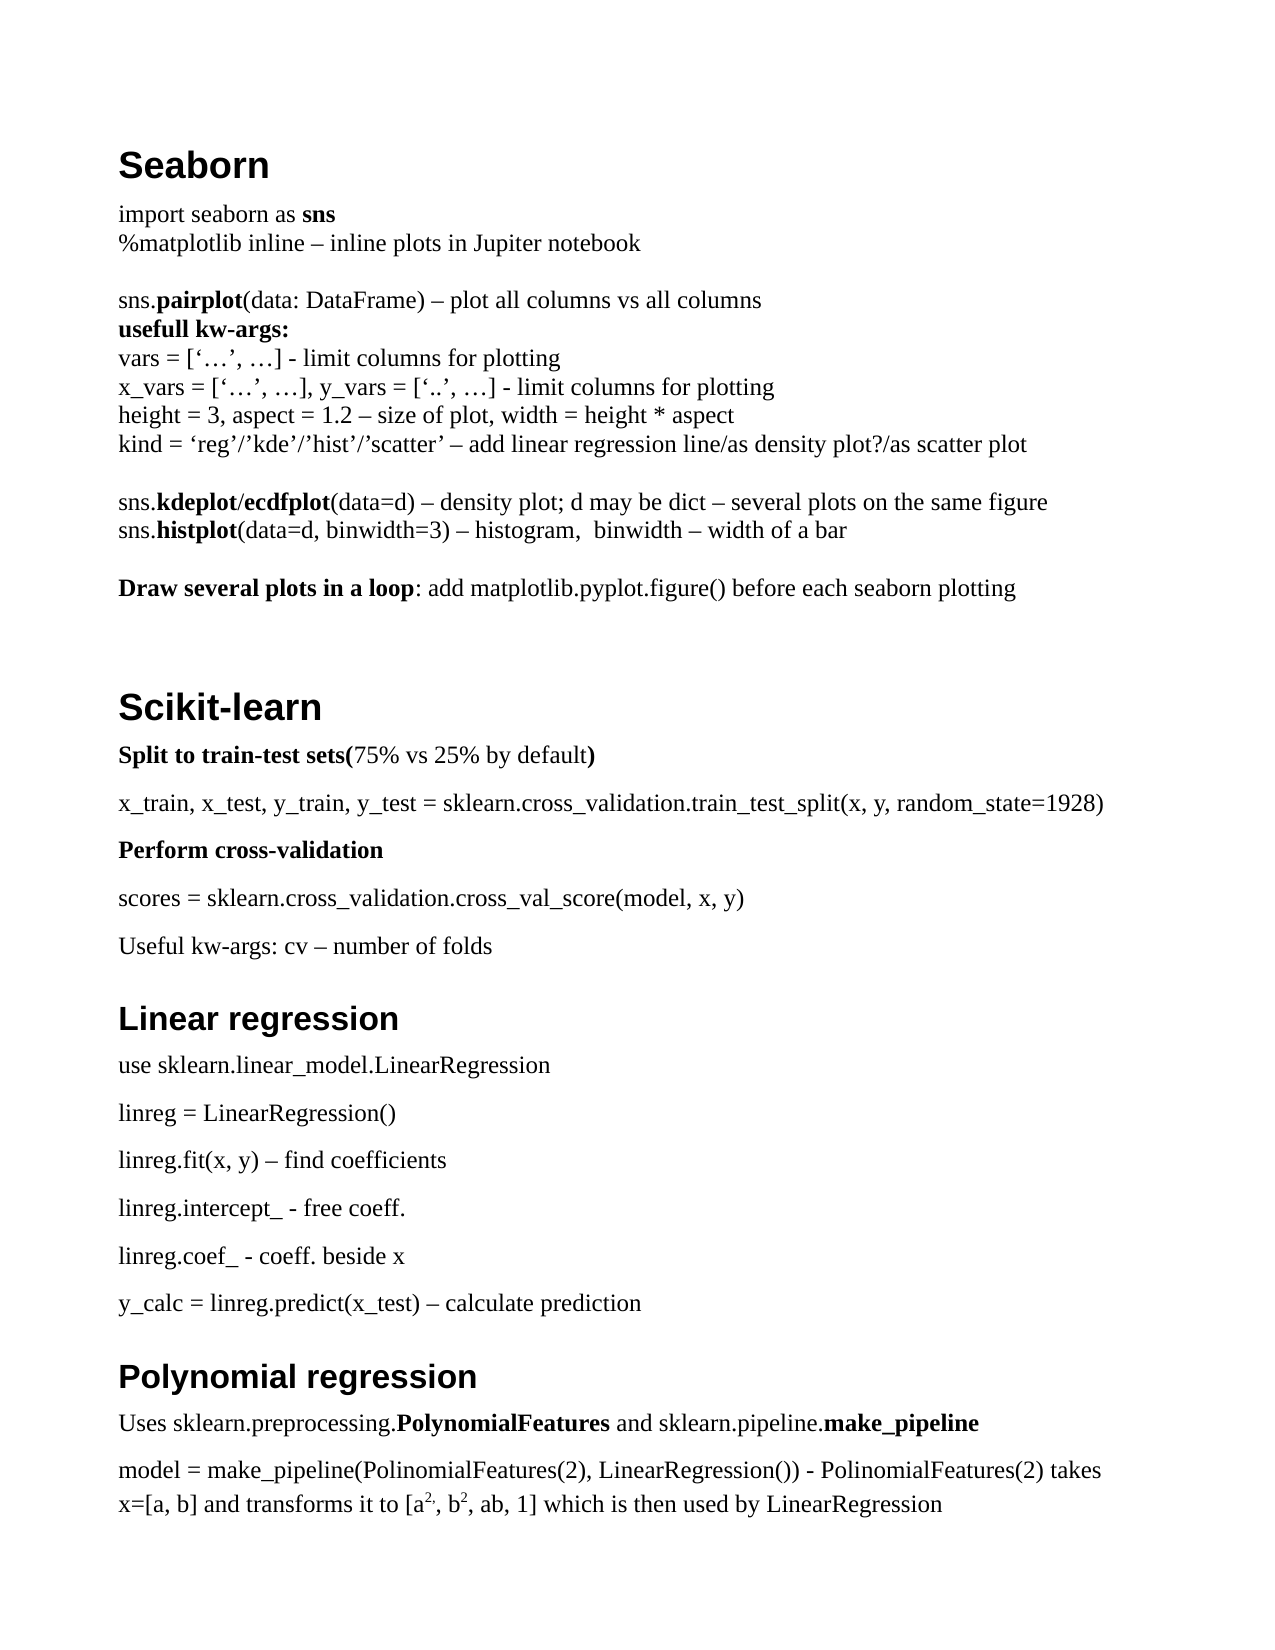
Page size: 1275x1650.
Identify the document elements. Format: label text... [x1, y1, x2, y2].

text y_calc = linreg.predict(x_test) – calculate prediction [118, 1288, 1157, 1317]
text linreg = LinearRegression() [118, 1098, 1157, 1127]
subtitle Seaborn [118, 143, 1157, 187]
text Split to train-test sets(75% vs 25% by default) [118, 740, 1157, 769]
text kind = ‘reg’/’kde’/’hist’/’scatter’ – add linear regression line/as density plot?/as scatter plot [118, 429, 1157, 458]
text x_vars = [‘…’, …], y_vars = [‘..’, …] - limit columns for plotting [118, 372, 1157, 401]
text x_train, x_test, y_train, y_test = sklearn.cross_validation.train_test_split(x, y, random_state=1928) [118, 788, 1157, 817]
text Draw several plots in a loop: add matplotlib.pyplot.figure() before each seaborn plotting [118, 573, 1157, 602]
text sns.histplot(data=d, binwidth=3) – histogram, binwidth – width of a bar [118, 516, 1157, 544]
text use sklearn.linear_model.LinearRegression [118, 1050, 1157, 1079]
text sns.kdeplot/ecdfplot(data=d) – density plot; d may be dict – several plots on the same figure [118, 487, 1157, 516]
text Perform cross-validation [118, 836, 1157, 864]
text vars = [‘…’, …] - limit columns for plotting [118, 343, 1157, 372]
text sns.pairplot(data: DataFrame) – plot all columns vs all columns [118, 286, 1157, 314]
text model = make_pipeline(PolinomialFeatures(2), LinearRegression()) - PolinomialFeatures(2) takes x=[a, b] and transforms it to [a2,, b2, ab, 1] which is then used by LinearRegression [118, 1456, 1157, 1517]
text Useful kw-args: cv – number of folds [118, 931, 1157, 959]
subtitle Scikit-learn [118, 684, 1157, 728]
text import seaborn as sns [118, 199, 1157, 228]
text Uses sklearn.preprocessing.PolynomialFeatures and sklearn.pipeline.make_pipeline [118, 1408, 1157, 1437]
text scores = sklearn.cross_validation.cross_val_score(model, x, y) [118, 883, 1157, 912]
subtitle Polynomial regression [118, 1357, 1157, 1396]
subtitle Linear regression [118, 999, 1157, 1038]
text usefull kw-args: [118, 314, 1157, 343]
text linreg.coef_ - coeff. beside x [118, 1241, 1157, 1269]
text linreg.intercept_ - free coeff. [118, 1193, 1157, 1222]
text linreg.fit(x, y) – find coefficients [118, 1146, 1157, 1174]
text %matplotlib inline – inline plots in Jupiter notebook [118, 228, 1157, 257]
text height = 3, aspect = 1.2 – size of plot, width = height * aspect [118, 401, 1157, 429]
